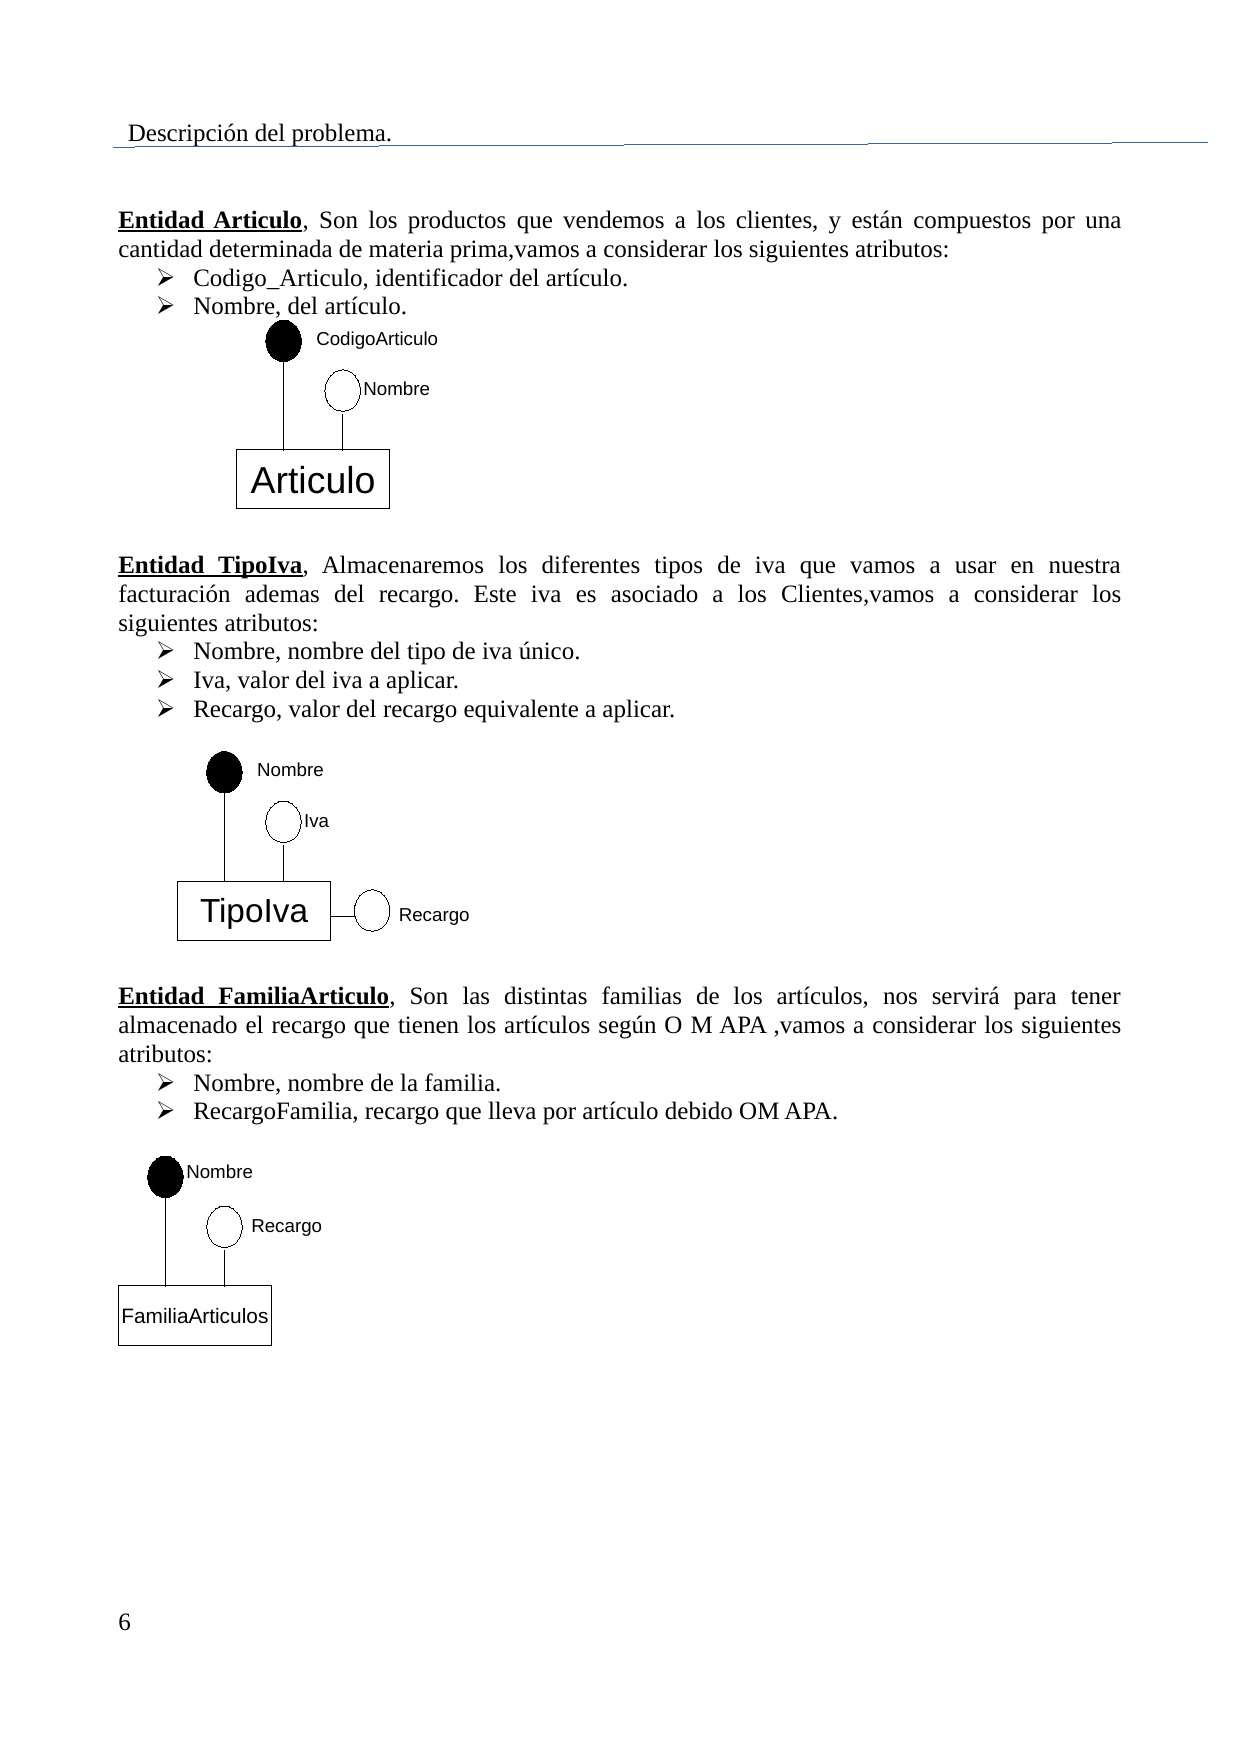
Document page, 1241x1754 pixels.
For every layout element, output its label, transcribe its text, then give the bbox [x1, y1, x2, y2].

text Entidad Articulo, Son los productos que vendemos a los clientes, y están compuestos por una cantidad determinada de materia prima,vamos a considerar los siguientes atributos: [118, 205, 1122, 263]
list Nombre, nombre del tipo de iva único. [156, 636, 1122, 665]
list Recargo, valor del recargo equivalente a aplicar. [156, 694, 1122, 723]
list Codigo_Articulo, identificador del artículo. [156, 263, 1122, 291]
text Entidad FamiliaArticulo, Son las distintas familias de los artículos, nos servirá para tener almacenado el recargo que tienen los artículos según O M APA ,vamos a considerar los siguientes atributos: [118, 981, 1122, 1068]
list Nombre, nombre de la familia. [156, 1068, 1122, 1096]
text Entidad TipoIva, Almacenaremos los diferentes tipos de iva que vamos a usar en nuestra facturación ademas del recargo. Este iva es asociado a los Clientes,vamos a considerar los siguientes atributos: [118, 550, 1122, 636]
list RecargoFamilia, recargo que lleva por artículo debido OM APA. [156, 1096, 1122, 1125]
list Iva, valor del iva a aplicar. [156, 665, 1122, 694]
list Nombre, del artículo. [156, 291, 1122, 320]
